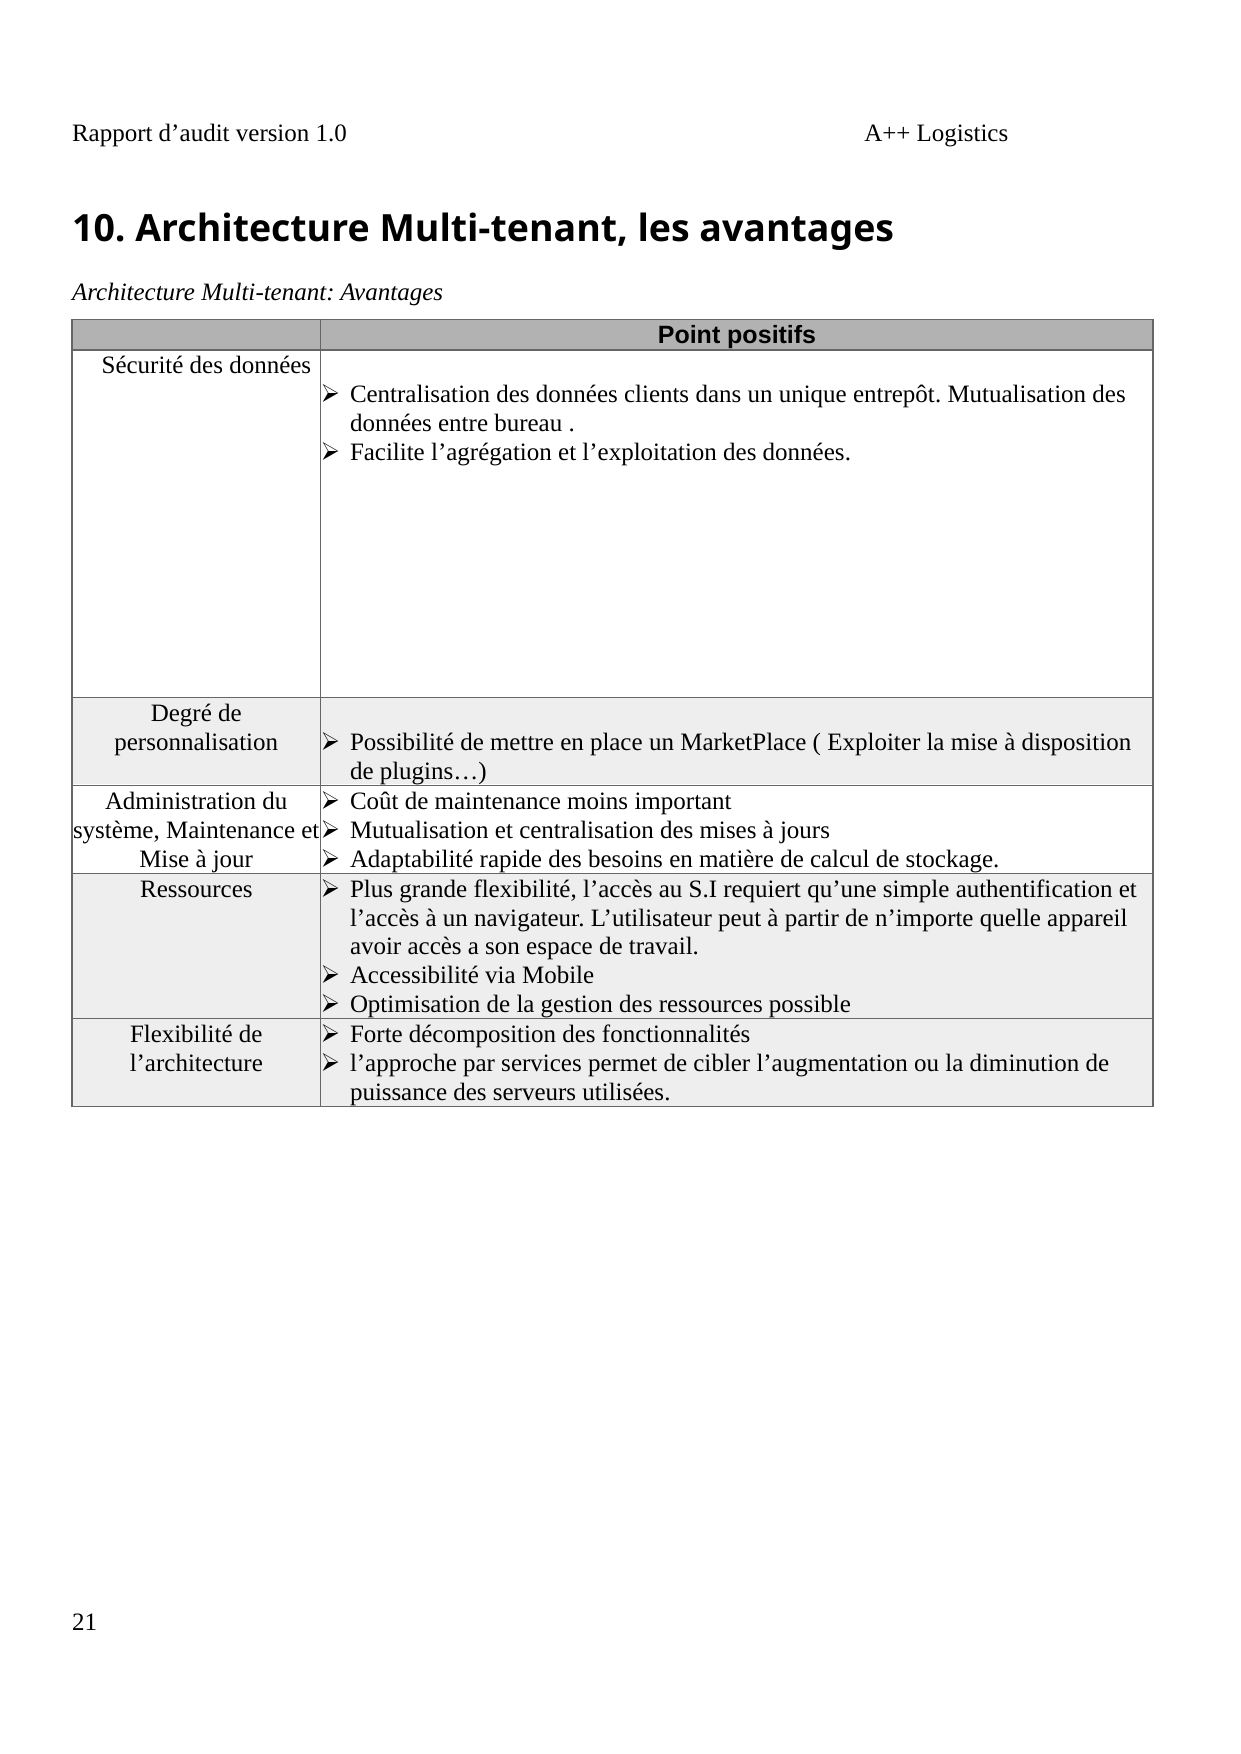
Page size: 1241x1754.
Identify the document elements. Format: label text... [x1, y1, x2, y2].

table_cell Flexibilité de l’architecture [73, 1019, 320, 1106]
table_cell Forte décomposition des fonctionnalités l’approche par services permet de cibler l’augmentation ou la diminution de puissance des serveurs utilisées. [321, 1019, 1152, 1106]
table_cell Coût de maintenance moins important Mutualisation et centralisation des mises à jours Adaptabilité rapide des besoins en matière de calcul de stockage. [321, 786, 1152, 872]
subtitle 10. Architecture Multi-tenant, les avantages [72, 201, 1123, 252]
text Architecture Multi-tenant: Avantages [72, 277, 1123, 306]
table_header Point positifs [321, 320, 1152, 349]
table_header [73, 320, 320, 349]
table_cell Sécurité des données [73, 351, 320, 697]
table_cell Plus grande flexibilité, l’accès au S.I requiert qu’une simple authentification et l’accès à un navigateur. L’utilisateur peut à partir de n’importe quelle appareil avoir accès a son espace de travail. Accessibilité via Mobile Optimisation de la gestion des ressources possible [321, 874, 1152, 1018]
table_cell Centralisation des données clients dans un unique entrepôt. Mutualisation des données entre bureau . Facilite l’agrégation et l’exploitation des données. [321, 351, 1152, 697]
table_cell Administration du système, Maintenance et Mise à jour [73, 786, 320, 872]
table_cell Ressources [73, 874, 320, 1018]
table_cell Degré de personnalisation [73, 698, 320, 784]
table_cell Possibilité de mettre en place un MarketPlace ( Exploiter la mise à disposition de plugins…) [321, 698, 1152, 784]
